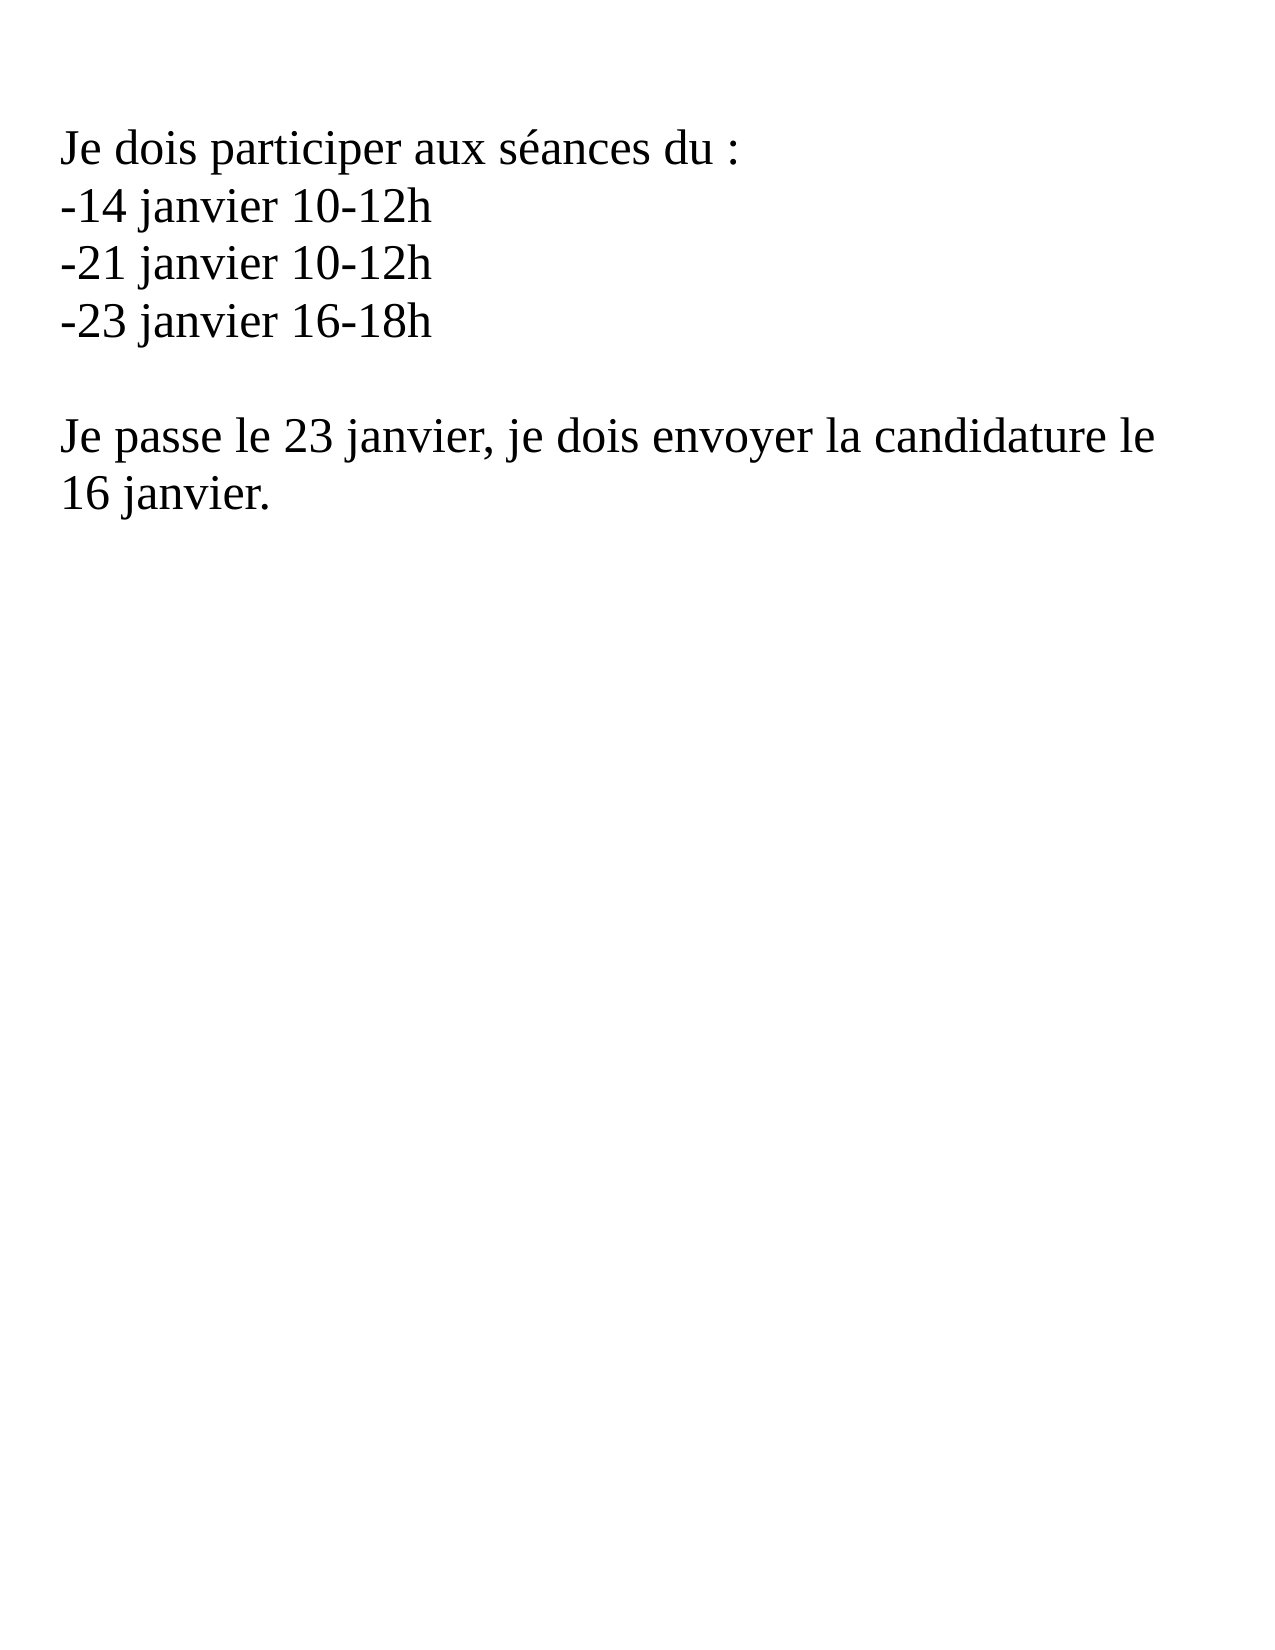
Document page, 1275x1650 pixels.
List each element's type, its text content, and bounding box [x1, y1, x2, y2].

text -21 janvier 10-12h [60, 233, 1217, 291]
text -14 janvier 10-12h [60, 176, 1217, 233]
text Je passe le 23 janvier, je dois envoyer la candidature le 16 janvier. [60, 406, 1217, 521]
text -23 janvier 16-18h [60, 291, 1217, 348]
text Je dois participer aux séances du : [60, 118, 1217, 176]
